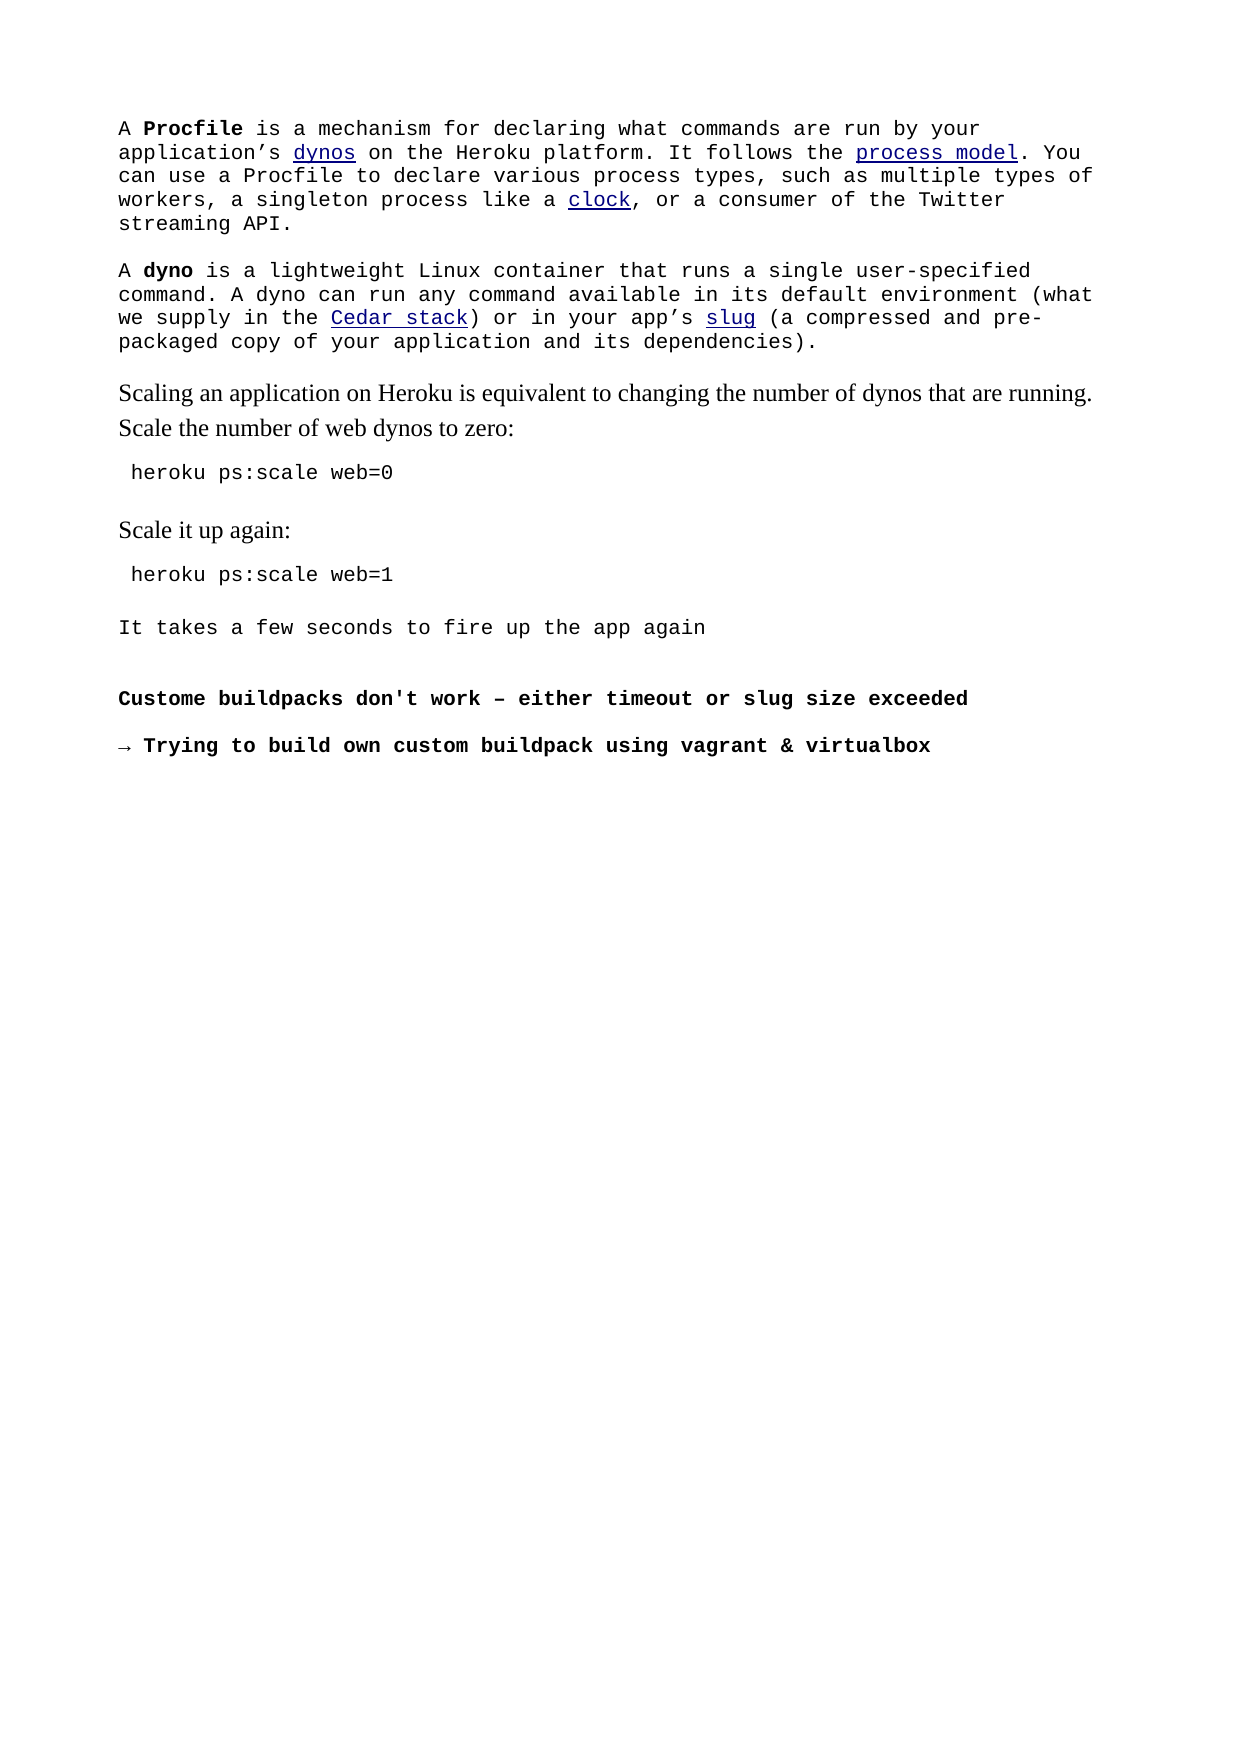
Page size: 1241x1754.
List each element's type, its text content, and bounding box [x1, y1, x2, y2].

text Custome buildpacks don't work – either timeout or slug size exceeded [118, 688, 1122, 712]
text It takes a few seconds to fire up the app again [118, 617, 1122, 641]
text heroku ps:scale web=0 [118, 462, 1122, 485]
text A dyno is a lightweight Linux container that runs a single user-specified command. A dyno can run any command available in its default environment (what we supply in the Cedar stack) or in your app’s slug (a compressed and pre-packaged copy of your application and its dependencies). [118, 260, 1122, 354]
text → Trying to build own custom buildpack using vagrant & virtualbox [118, 735, 1122, 759]
text Scaling an application on Heroku is equivalent to changing the number of dynos that are running. Scale the number of web dynos to zero: [118, 378, 1122, 441]
text A Procfile is a mechanism for declaring what commands are run by your application’s dynos on the Heroku platform. It follows the process model. You can use a Procfile to declare various process types, such as multiple types of workers, a singleton process like a clock, or a consumer of the Twitter streaming API. [118, 118, 1122, 236]
text Scale it up again: [118, 515, 1122, 544]
text heroku ps:scale web=1 [118, 564, 1122, 588]
